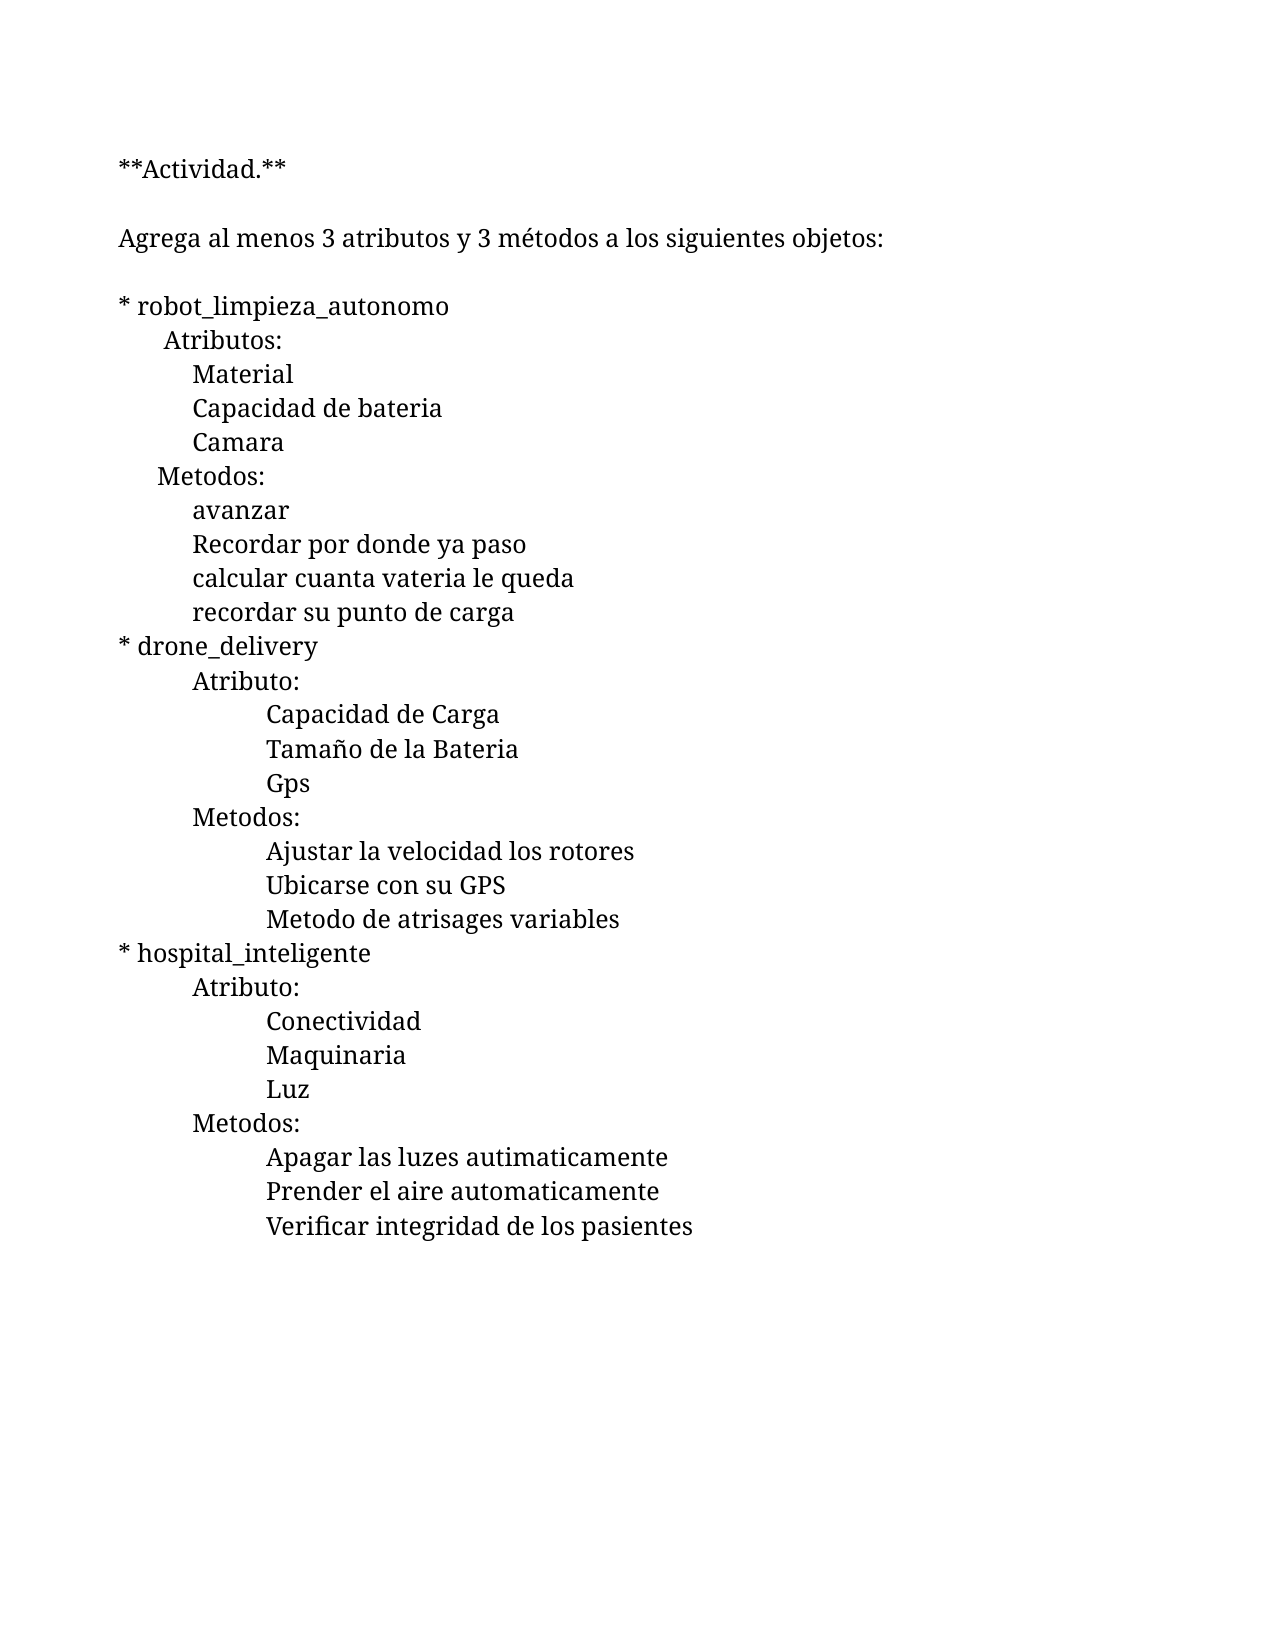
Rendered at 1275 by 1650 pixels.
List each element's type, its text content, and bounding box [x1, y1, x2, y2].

text * drone_delivery [118, 629, 1157, 663]
text Maquinaria [118, 1038, 1157, 1072]
text Material [118, 357, 1157, 391]
text Conectividad [118, 1004, 1157, 1038]
text Atributos: [118, 322, 1157, 357]
text Tamaño de la Bateria [118, 731, 1157, 765]
text Capacidad de bateria [118, 391, 1157, 425]
text Atributo: [118, 970, 1157, 1004]
text Metodos: [118, 1106, 1157, 1140]
text Metodos: [118, 799, 1157, 833]
text * robot_limpieza_autonomo [118, 288, 1157, 322]
text Ajustar la velocidad los rotores [118, 833, 1157, 867]
text Recordar por donde ya paso [118, 527, 1157, 561]
text Prender el aire automaticamente [118, 1174, 1157, 1208]
text Gps [118, 765, 1157, 799]
text Verificar integridad de los pasientes [118, 1208, 1157, 1242]
text Metodo de atrisages variables [118, 902, 1157, 936]
text Luz [118, 1072, 1157, 1106]
text calcular cuanta vateria le queda [118, 561, 1157, 595]
text Metodos: [118, 459, 1157, 493]
text Atributo: [118, 663, 1157, 697]
text Ubicarse con su GPS [118, 867, 1157, 902]
text Agrega al menos 3 atributos y 3 métodos a los siguientes objetos: [118, 220, 1157, 254]
text **Actividad.** [118, 152, 1157, 186]
text recordar su punto de carga [118, 595, 1157, 629]
text Capacidad de Carga [118, 697, 1157, 731]
text Apagar las luzes autimaticamente [118, 1140, 1157, 1174]
text avanzar [118, 493, 1157, 527]
text Camara [118, 425, 1157, 459]
text * hospital_inteligente [118, 936, 1157, 970]
